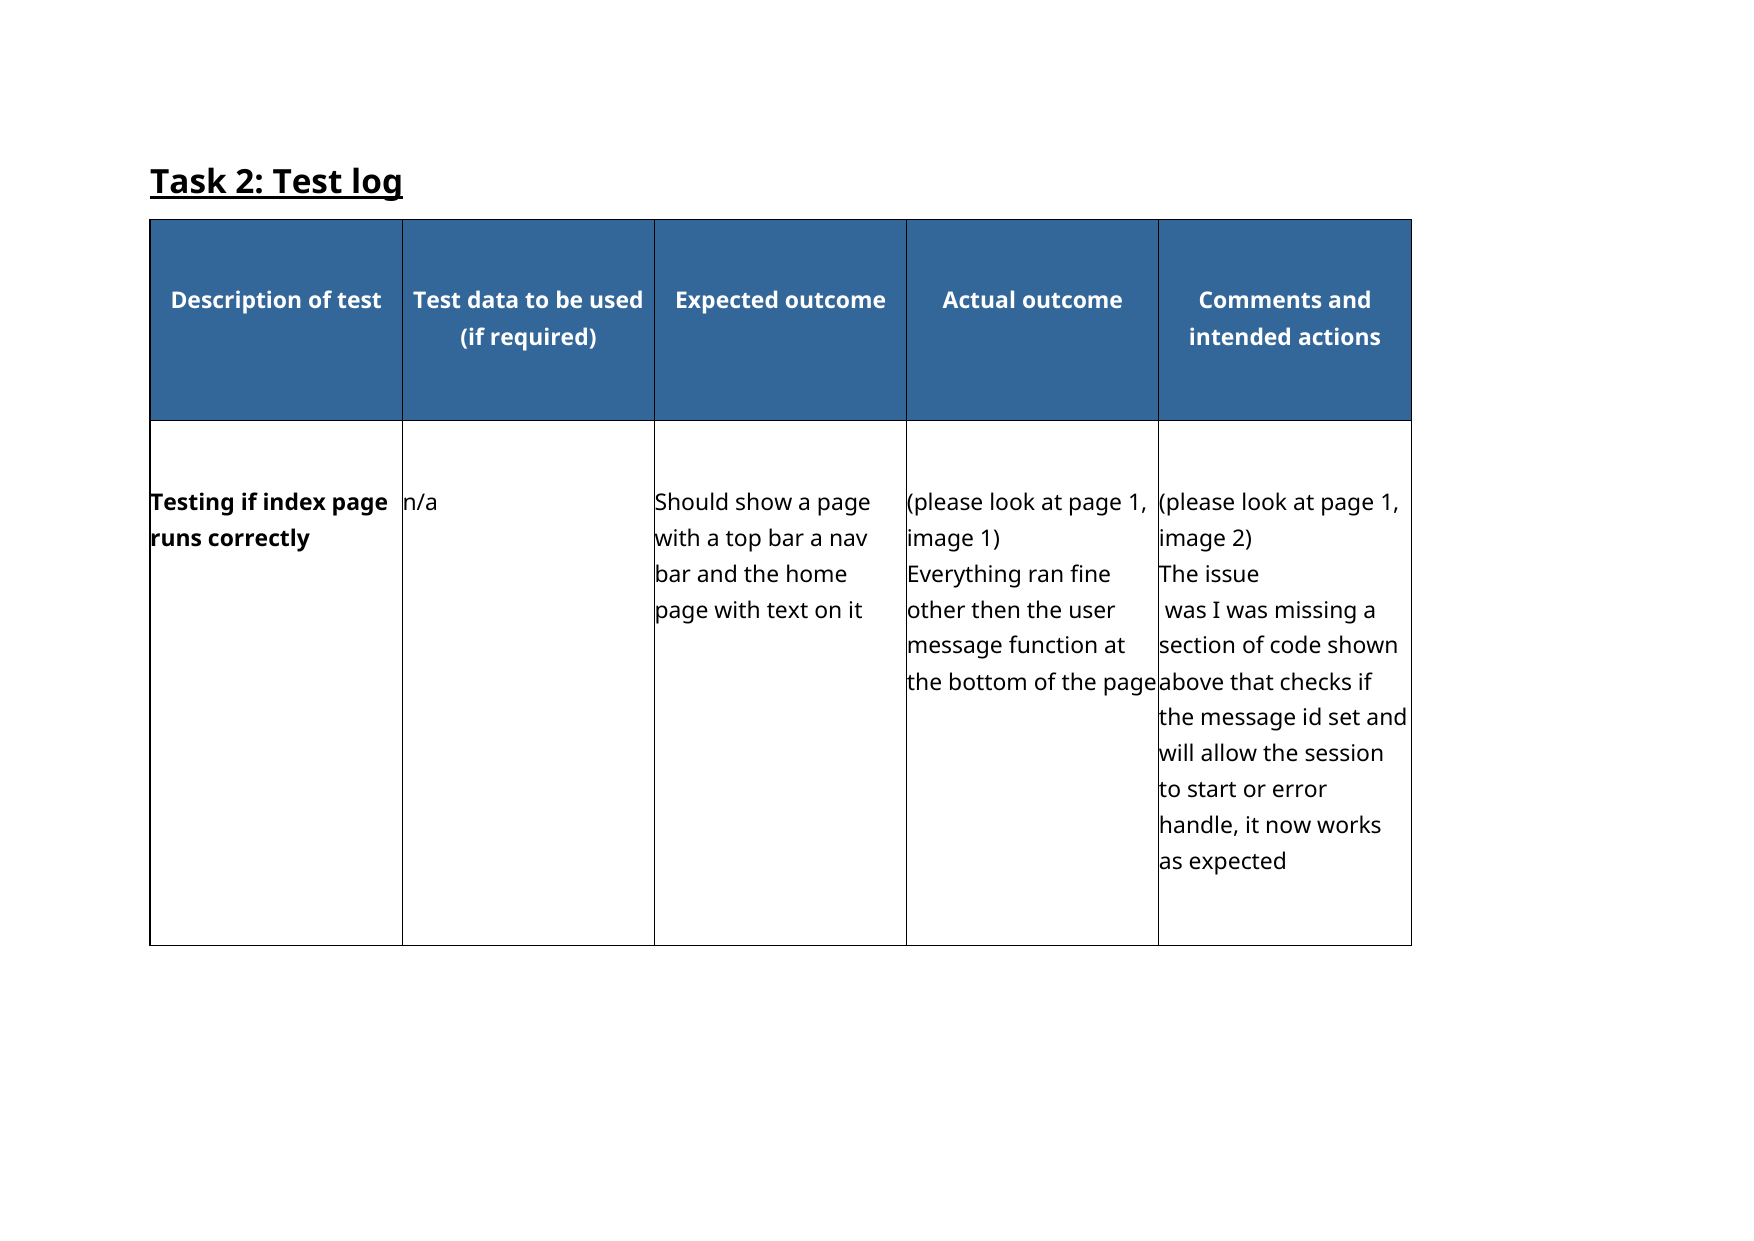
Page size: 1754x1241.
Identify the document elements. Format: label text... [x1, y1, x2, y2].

text Task 2: Test log [150, 158, 1604, 204]
table_header Test data to be used (if required) [403, 220, 654, 420]
table_header Comments and intended actions [1159, 220, 1411, 420]
table_cell Should show a page with a top bar a nav bar and the home page with text on it [655, 421, 906, 945]
table_header Actual outcome [907, 220, 1158, 420]
table_cell (please look at page 1, image 2) The issue was I was missing a section of code shown above that checks if the message id set and will allow the session to start or error handle, it now works as expected [1159, 421, 1411, 945]
table_cell (please look at page 1, image 1) Everything ran fine other then the user message function at the bottom of the page [907, 421, 1158, 945]
table_header Description of test [151, 220, 402, 420]
table_cell Testing if index page runs correctly [151, 421, 402, 945]
table_header Expected outcome [655, 220, 906, 420]
table_cell n/a [403, 421, 654, 945]
